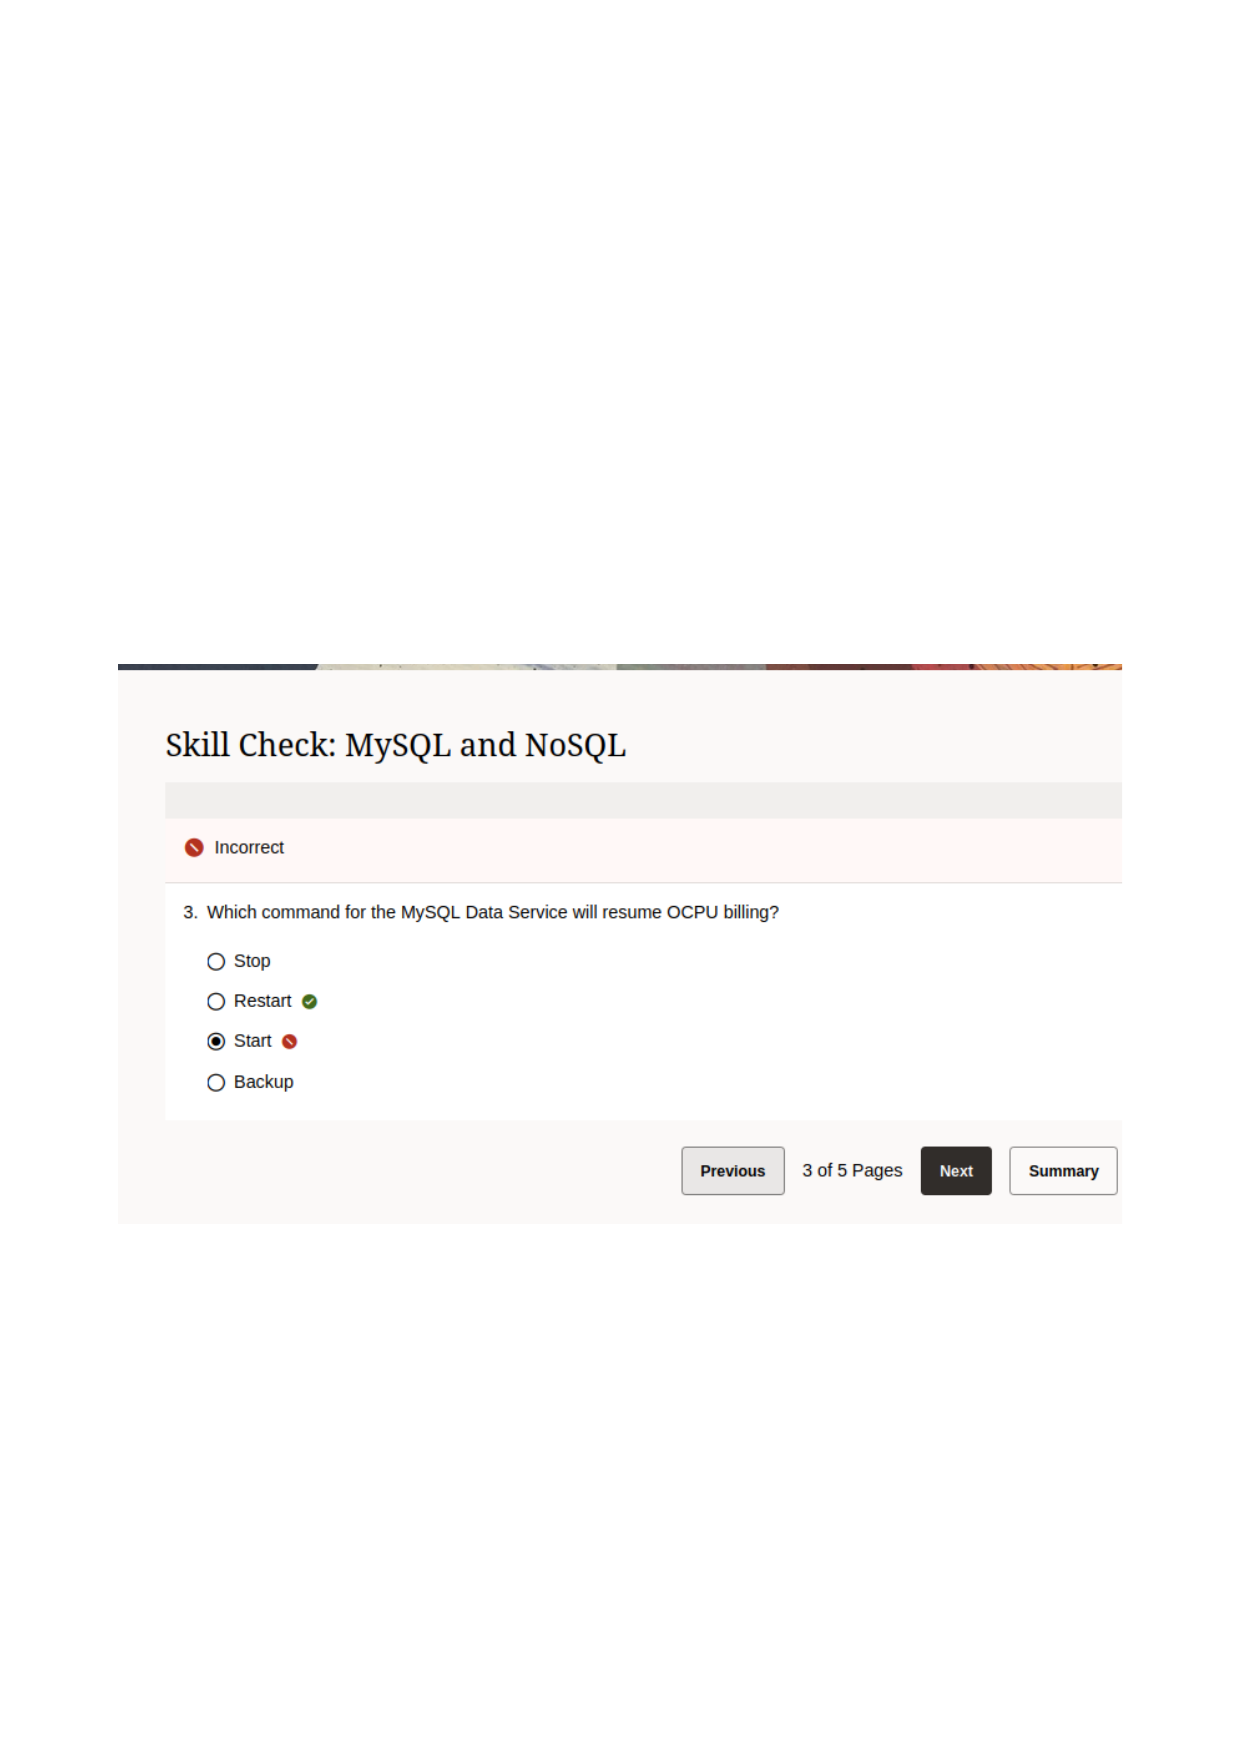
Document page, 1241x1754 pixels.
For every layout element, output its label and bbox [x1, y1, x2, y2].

picture [118, 664, 1123, 1224]
